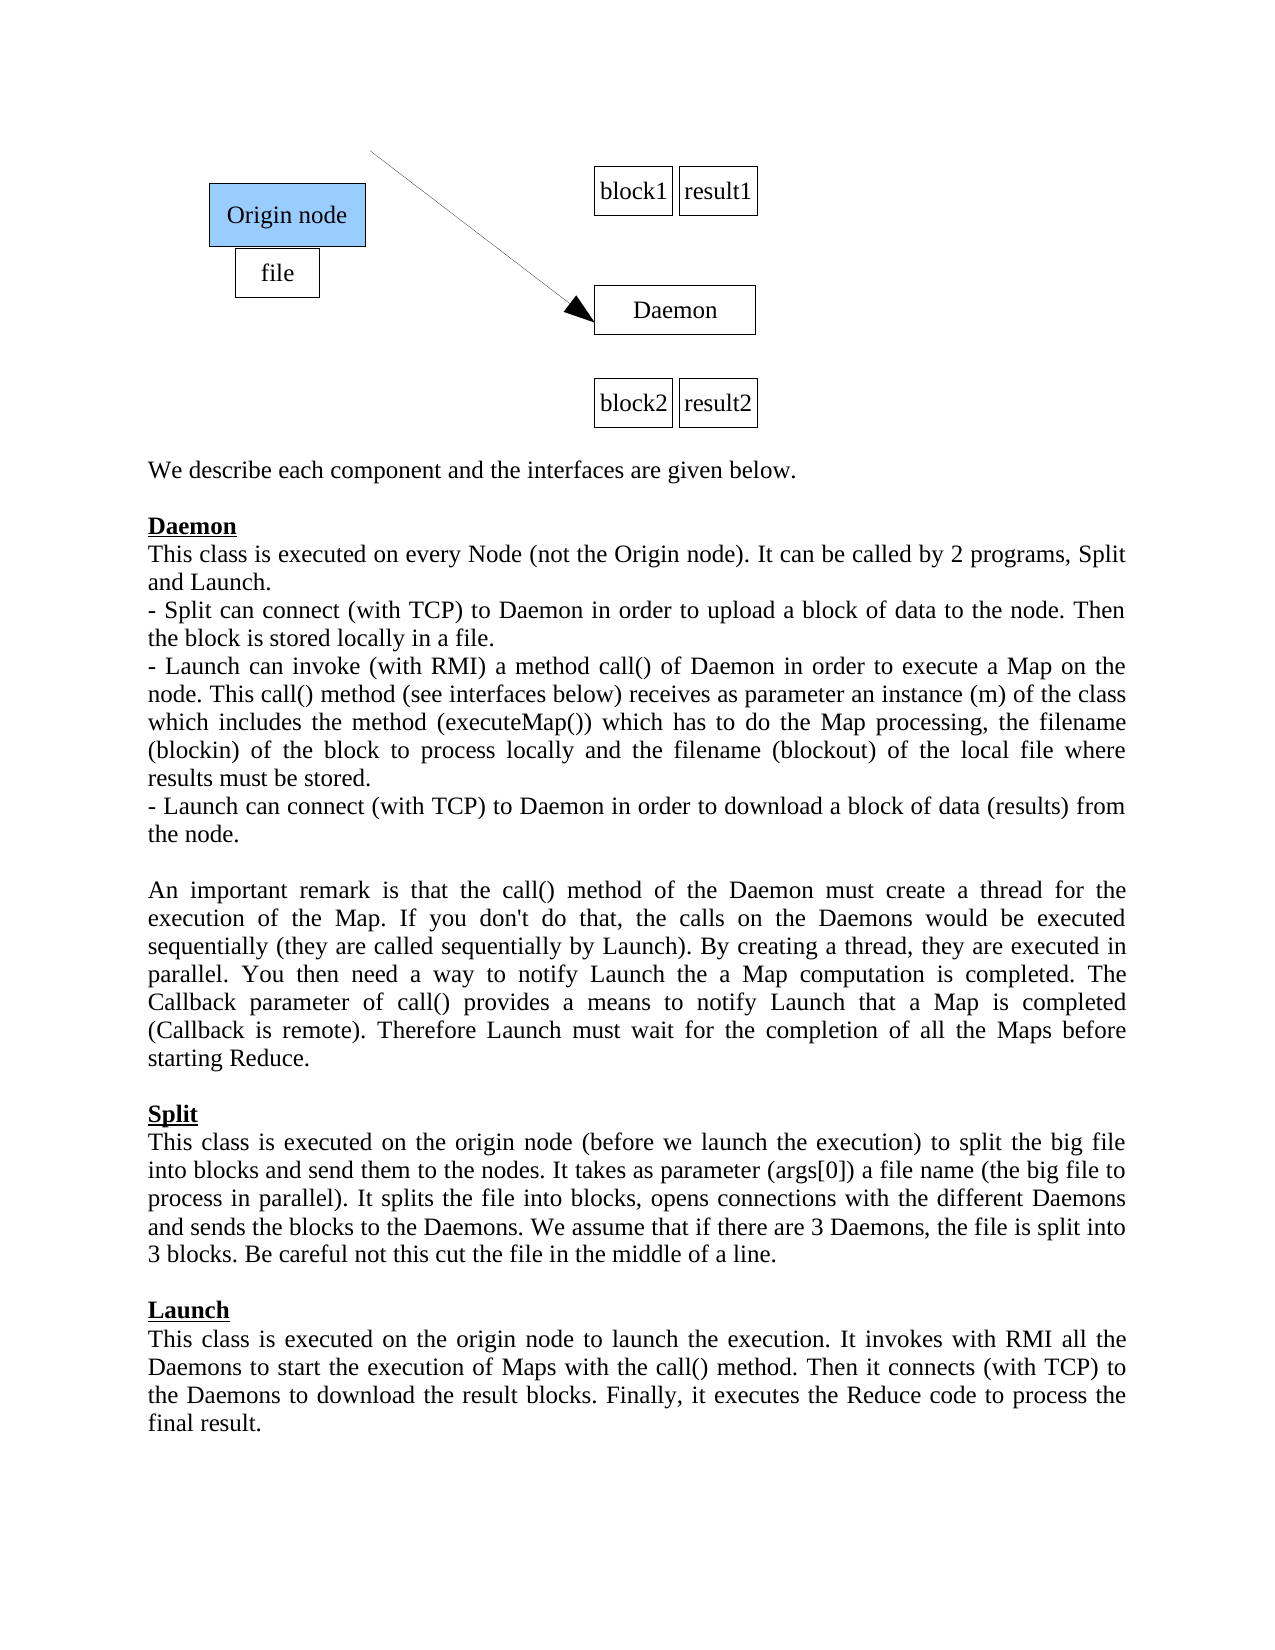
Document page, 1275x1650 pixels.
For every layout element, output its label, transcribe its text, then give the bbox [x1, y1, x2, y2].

text - Launch can invoke (with RMI) a method call() of Daemon in order to execute a Map on the node. This call() method (see interfaces below) receives as parameter an instance (m) of the class which includes the method (executeMap()) which has to do the Map processing, the filename (blockin) of the block to process locally and the filename (blockout) of the local file where results must be stored. [148, 652, 1127, 792]
text Daemon [148, 512, 1127, 540]
text An important remark is that the call() method of the Daemon must create a thread for the execution of the Map. If you don't do that, the calls on the Daemons would be executed sequentially (they are called sequentially by Launch). By creating a thread, they are executed in parallel. You then need a way to notify Launch the a Map computation is completed. The Callback parameter of call() provides a means to notify Launch that a Map is completed (Callback is remote). Therefore Launch must wait for the completion of all the Maps before starting Reduce. [148, 876, 1127, 1072]
text This class is executed on the origin node to launch the execution. It invokes with RMI all the Daemons to start the execution of Maps with the call() method. Then it connects (with TCP) to the Daemons to download the result blocks. Finally, it executes the Reduce code to process the final result. [148, 1324, 1127, 1437]
text We describe each component and the interfaces are given below. [148, 456, 1127, 484]
text Launch [148, 1296, 1127, 1324]
text This class is executed on every Node (not the Origin node). It can be called by 2 programs, Split and Launch. [148, 540, 1127, 596]
text This class is executed on the origin node (before we launch the execution) to split the big file into blocks and send them to the nodes. It takes as parameter (args[0]) a file name (the big file to process in parallel). It splits the file into blocks, opens connections with the different Daemons and sends the blocks to the Daemons. We assume that if there are 3 Daemons, the file is split into 3 blocks. Be careful not this cut the file in the middle of a line. [148, 1128, 1127, 1268]
text - Split can connect (with TCP) to Daemon in order to upload a block of data to the node. Then the block is stored locally in a file. [148, 596, 1127, 652]
text - Launch can connect (with TCP) to Daemon in order to download a block of data (results) from the node. [148, 792, 1127, 848]
text Split [148, 1100, 1127, 1128]
